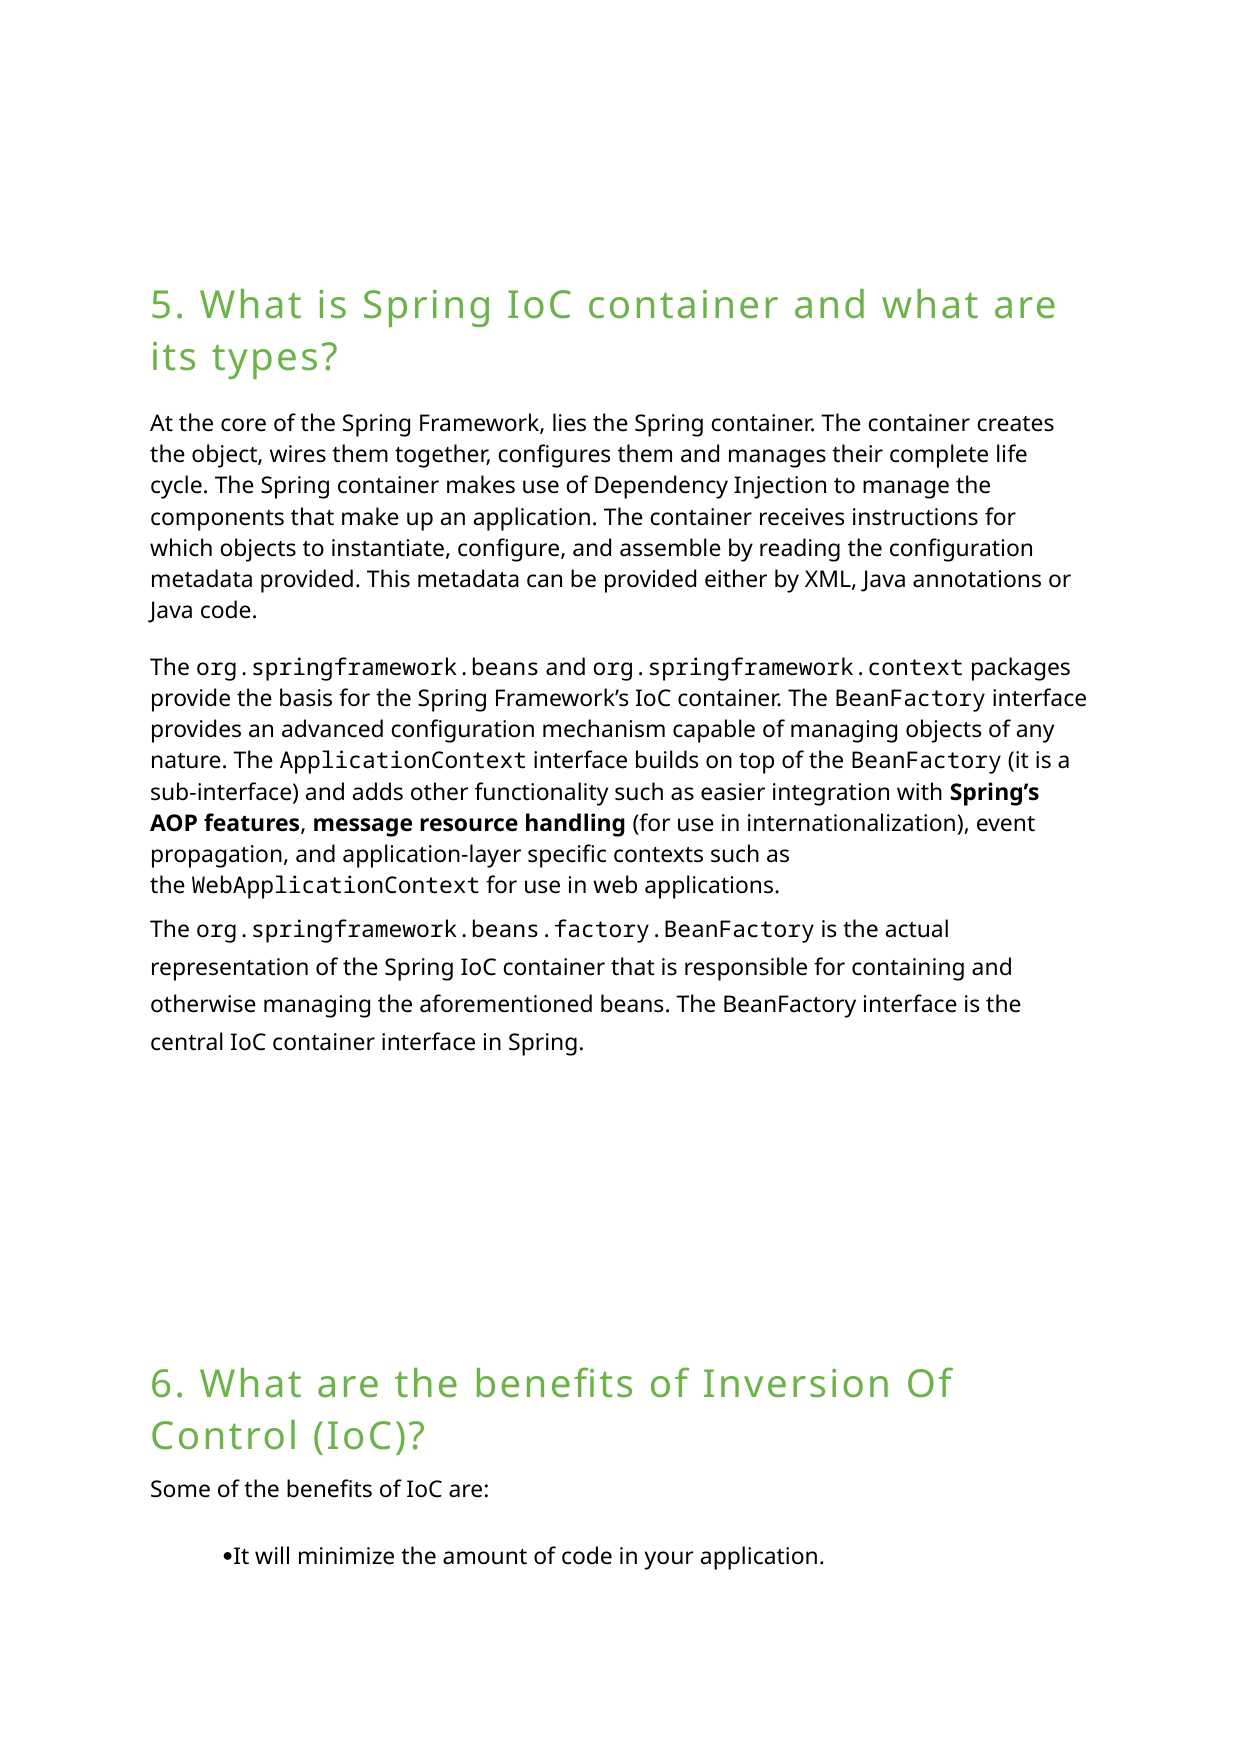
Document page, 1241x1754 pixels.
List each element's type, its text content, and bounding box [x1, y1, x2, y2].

subtitle At the core of the Spring Framework, lies the Spring container. The container creates the object, wires them together, configures them and manages their complete life cycle. The Spring container makes use of Dependency Injection to manage the components that make up an application. The container receives instructions for which objects to instantiate, configure, and assemble by reading the configuration metadata provided. This metadata can be provided either by XML, Java annotations or Java code. [150, 407, 1090, 626]
subtitle 6. What are the benefits of Inversion Of Control (IoC)? [150, 1356, 1090, 1461]
text Some of the benefits of IoC are: [150, 1473, 1090, 1504]
subtitle The org.springframework.beans and org.springframework.context packages provide the basis for the Spring Framework’s IoC container. The BeanFactory interface provides an advanced configuration mechanism capable of managing objects of any nature. The ApplicationContext interface builds on top of the BeanFactory (it is a sub-interface) and adds other functionality such as easier integration with Spring’s AOP features, message resource handling (for use in internationalization), event propagation, and application-layer specific contexts such as the WebApplicationContext for use in web applications. [150, 651, 1090, 901]
subtitle 5. What is Spring IoC container and what are its types? [150, 277, 1090, 382]
list It will minimize the amount of code in your application. [224, 1540, 1090, 1571]
text The org.springframework.beans.factory.BeanFactory is the actual representation of the Spring IoC container that is responsible for containing and otherwise managing the aforementioned beans. The BeanFactory interface is the central IoC container interface in Spring. [150, 913, 1090, 1057]
